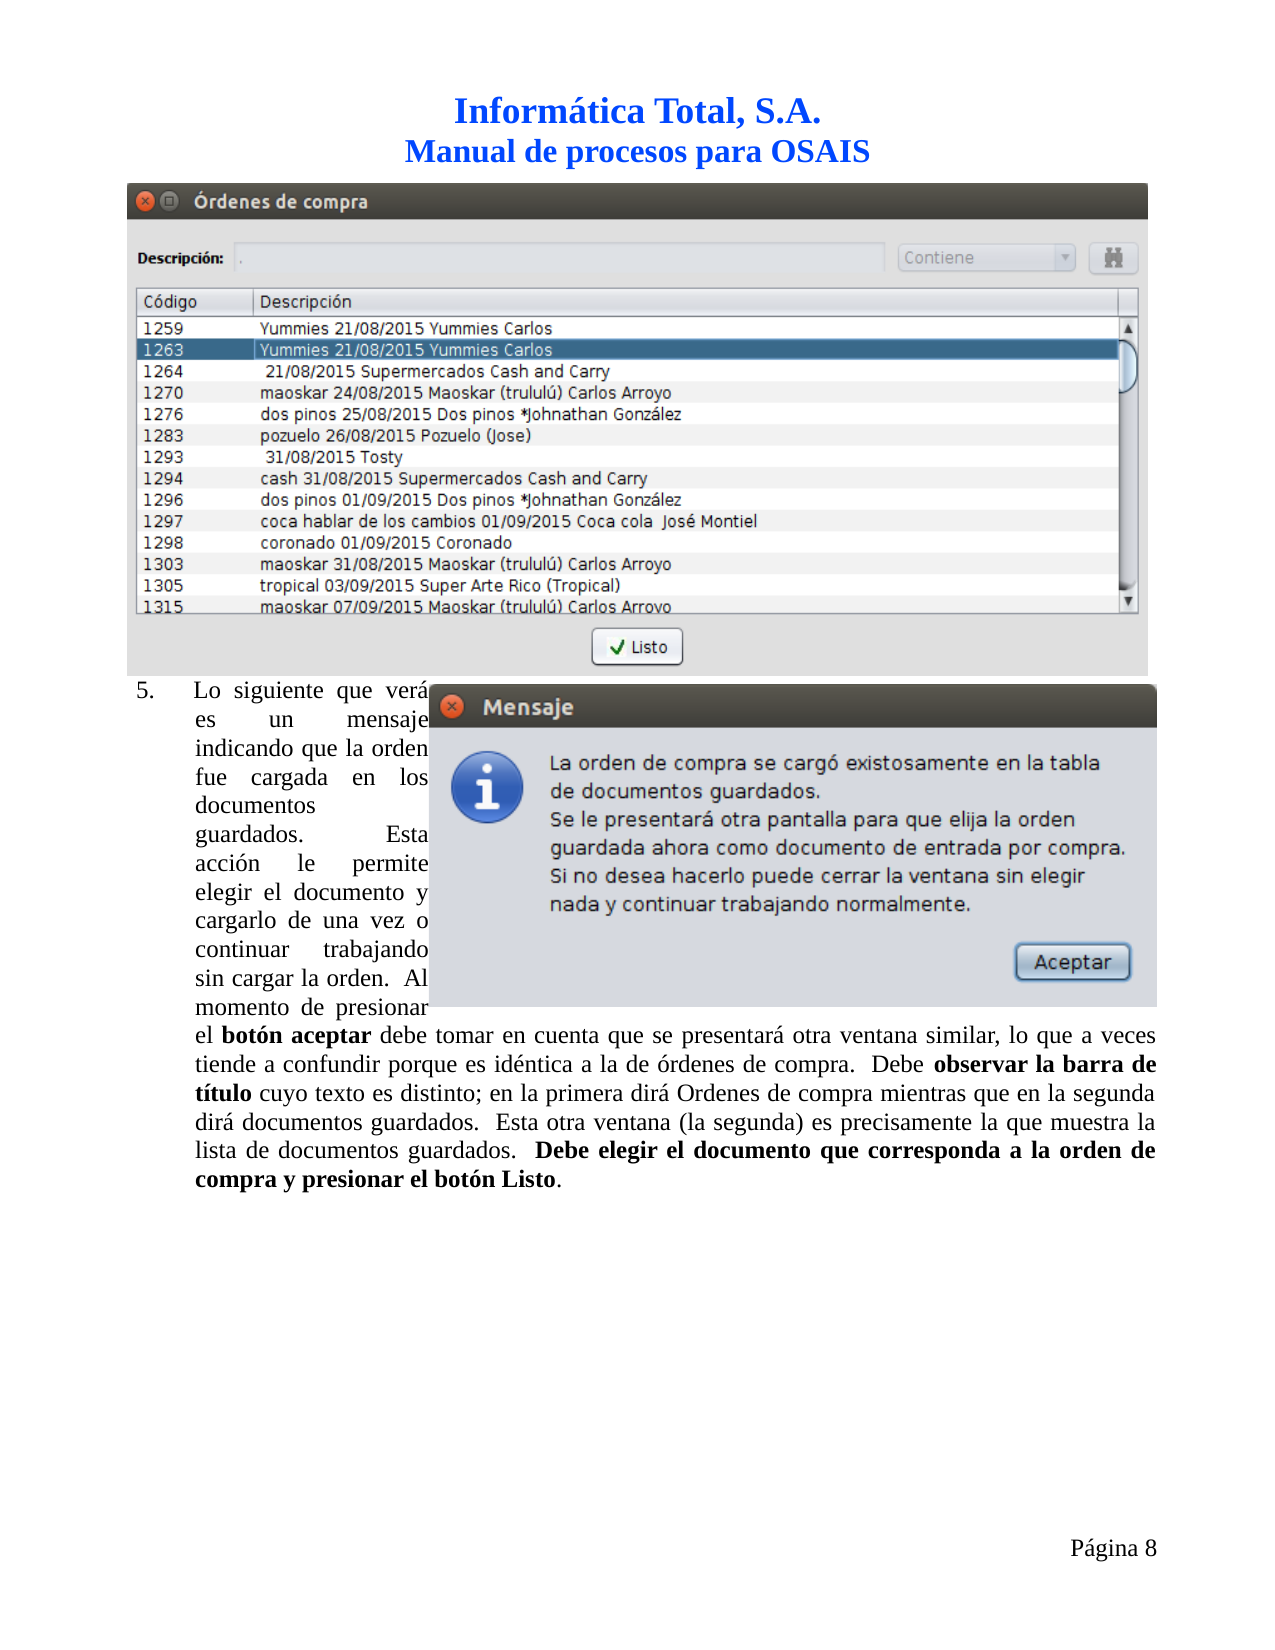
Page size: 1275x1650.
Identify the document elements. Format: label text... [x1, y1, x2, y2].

list Lo siguiente que verá es un mensaje indicando que la orden fue cargada en los documentos guardados. Esta acción le permite elegir el documento y cargarlo de una vez o continuar trabajando sin cargar la orden. Al momento de presionar el botón aceptar debe tomar en cuenta que se presentará otra ventana similar, lo que a veces tiende a confundir porque es idéntica a la de órdenes de compra. Debe observar la barra de título cuyo texto es distinto; en la primera dirá Ordenes de compra mientras que en la segunda dirá documentos guardados. Esta otra ventana (la segunda) es precisamente la que muestra la lista de documentos guardados. Debe elegir el documento que corresponda a la orden de compra y presionar el botón Listo. [136, 183, 1157, 1193]
picture [428, 684, 1157, 1007]
picture [127, 183, 1148, 676]
